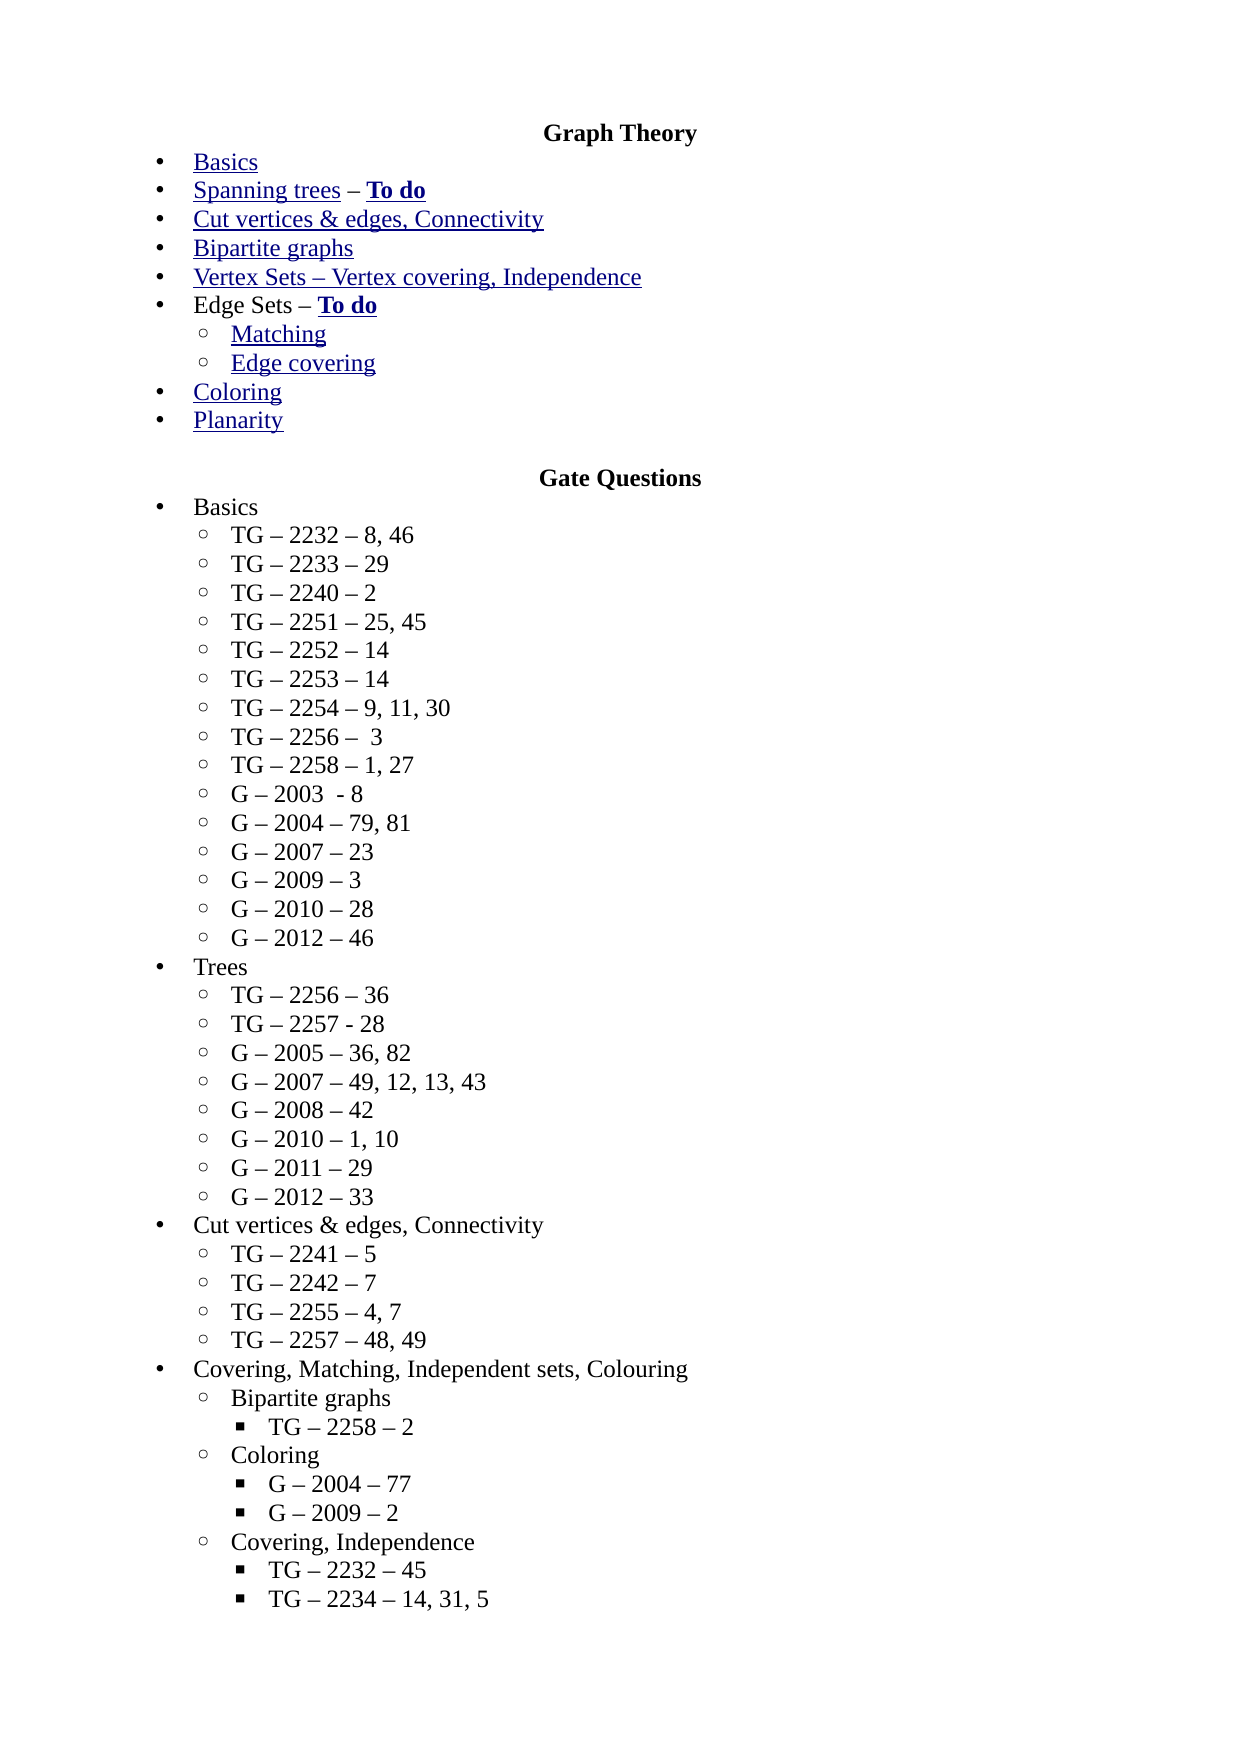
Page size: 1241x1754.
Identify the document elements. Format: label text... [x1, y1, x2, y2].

list TG – 2232 – 8, 46 [193, 521, 1122, 549]
list TG – 2252 – 14 [193, 636, 1122, 664]
list Edge covering [193, 348, 1122, 377]
list G – 2012 – 46 [193, 923, 1122, 952]
list Cut vertices & edges, Connectivity [156, 204, 1122, 233]
list Coloring [193, 1441, 1122, 1469]
list G – 2011 – 29 [193, 1153, 1122, 1182]
list TG – 2253 – 14 [193, 664, 1122, 693]
list TG – 2256 – 36 [193, 981, 1122, 1009]
list G – 2009 – 3 [193, 866, 1122, 894]
list Bipartite graphs [156, 233, 1122, 262]
list G – 2004 – 79, 81 [193, 808, 1122, 837]
list TG – 2241 – 5 [193, 1239, 1122, 1268]
list TG – 2233 – 29 [193, 549, 1122, 578]
list G – 2010 – 28 [193, 894, 1122, 923]
list TG – 2258 – 1, 27 [193, 751, 1122, 779]
list G – 2007 – 49, 12, 13, 43 [193, 1067, 1122, 1096]
list Vertex Sets – Vertex covering, Independence [156, 262, 1122, 291]
list TG – 2251 – 25, 45 [193, 607, 1122, 636]
list G – 2003 - 8 [193, 779, 1122, 808]
list Trees [156, 952, 1122, 981]
list Spanning trees – To do [156, 176, 1122, 204]
list G – 2010 – 1, 10 [193, 1124, 1122, 1153]
list G – 2008 – 42 [193, 1096, 1122, 1124]
list G – 2012 – 33 [193, 1182, 1122, 1211]
list Basics [156, 147, 1122, 176]
list TG – 2240 – 2 [193, 578, 1122, 607]
list TG – 2256 – 3 [193, 722, 1122, 751]
list Coloring [156, 377, 1122, 406]
list TG – 2258 – 2 [231, 1412, 1122, 1441]
text Graph Theory [118, 118, 1122, 147]
list Cut vertices & edges, Connectivity [156, 1211, 1122, 1239]
list Bipartite graphs [193, 1383, 1122, 1412]
text Gate Questions [118, 463, 1122, 492]
list TG – 2257 - 28 [193, 1009, 1122, 1038]
list Covering, Matching, Independent sets, Colouring [156, 1354, 1122, 1383]
list Covering, Independence [193, 1527, 1122, 1556]
list G – 2005 – 36, 82 [193, 1038, 1122, 1067]
list Planarity [156, 406, 1122, 434]
list TG – 2254 – 9, 11, 30 [193, 693, 1122, 722]
list G – 2004 – 77 [231, 1469, 1122, 1498]
list Basics [156, 492, 1122, 521]
list TG – 2242 – 7 [193, 1268, 1122, 1297]
list TG – 2234 – 14, 31, 5 [231, 1584, 1122, 1613]
list Matching [193, 319, 1122, 348]
list TG – 2257 – 48, 49 [193, 1326, 1122, 1354]
list Edge Sets – To do [156, 291, 1122, 319]
list TG – 2232 – 45 [231, 1556, 1122, 1584]
list G – 2009 – 2 [231, 1498, 1122, 1527]
list G – 2007 – 23 [193, 837, 1122, 866]
list TG – 2255 – 4, 7 [193, 1297, 1122, 1326]
